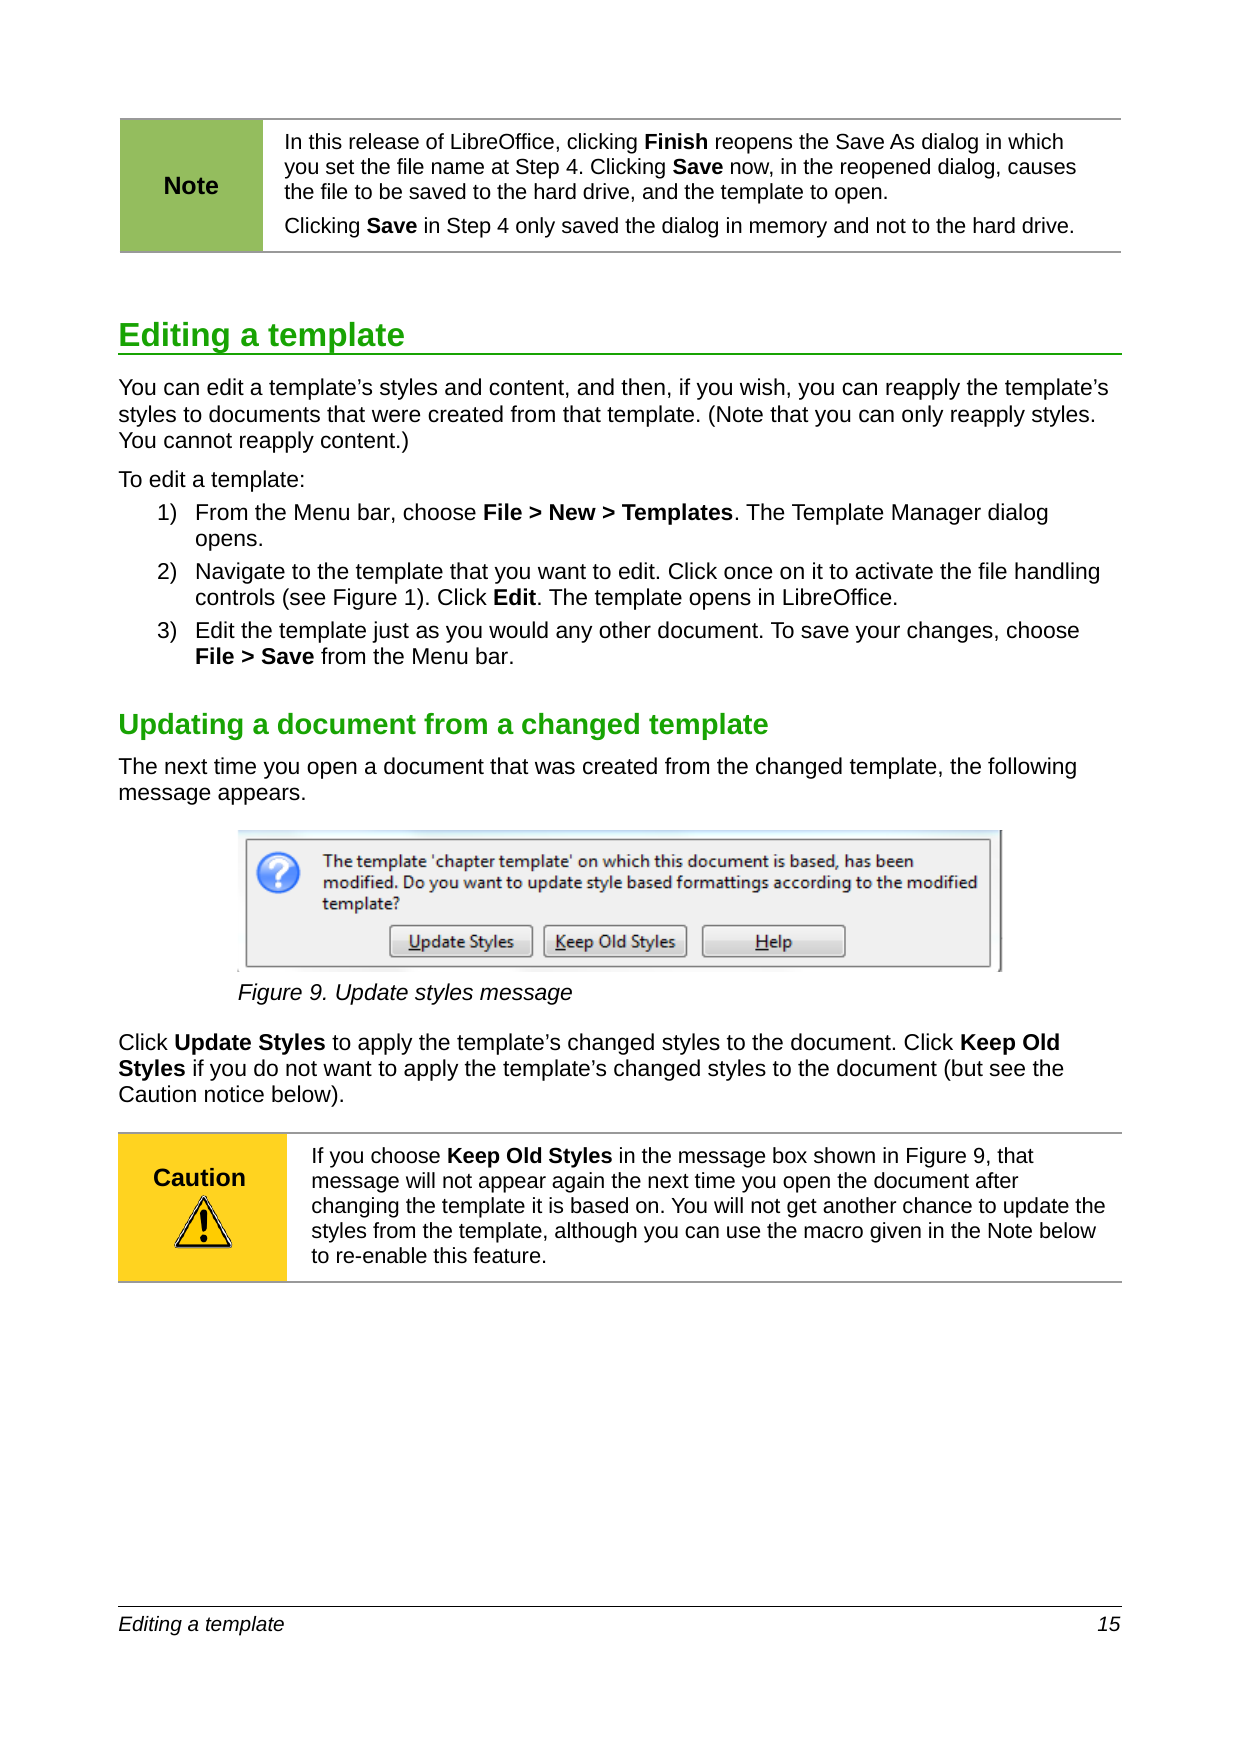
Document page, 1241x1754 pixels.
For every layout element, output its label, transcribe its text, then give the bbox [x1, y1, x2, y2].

list Navigate to the template that you want to edit. Click once on it to activate the file handling controls (see Figure 1). Click Edit. The template opens in LibreOffice. [177, 558, 1122, 610]
subtitle Updating a document from a changed template [118, 707, 1122, 740]
list To edit a template: [118, 466, 1122, 492]
list Edit the template just as you would any other document. To save your changes, choose File > Save from the Menu bar. [177, 617, 1122, 671]
picture [237, 830, 1003, 972]
text Click Update Styles to apply the template’s changed styles to the document. Click Keep Old Styles if you do not want to apply the template’s changed styles to the document (but see the Caution notice below). [118, 1028, 1122, 1107]
list From the Menu bar, choose File > New > Templates. The Template Manager dialog opens. [177, 499, 1122, 551]
text The next time you open a document that was created from the changed template, the following message appears. [118, 753, 1122, 805]
table_header Note [120, 120, 263, 251]
subtitle Editing a template [118, 315, 1122, 353]
table_header If you choose Keep Old Styles in the message box shown in Figure 9, that message will not appear again the next time you open the document after changing the template it is based on. You will not get another chance to update the styles from the template, although you can use the macro given in the Note below to re-enable this feature. [288, 1134, 1122, 1281]
table_header Caution [118, 1134, 287, 1281]
picture [170, 1192, 236, 1252]
text You can edit a template’s styles and content, and then, if you wish, you can reapply the template’s styles to documents that were created from that template. (Note that you can only reapply styles. You cannot reapply content.) [118, 374, 1122, 453]
table_header In this release of LibreOffice, clicking Finish reopens the Save As dialog in which you set the file name at Step 4. Clicking Save now, in the reopened dialog, causes the file to be saved to the hard drive, and the template to open. Clicking Save in Step 4 only saved the dialog in memory and not to the hard drive. [263, 120, 1121, 251]
text Figure 9. Update styles message [238, 978, 1002, 1005]
